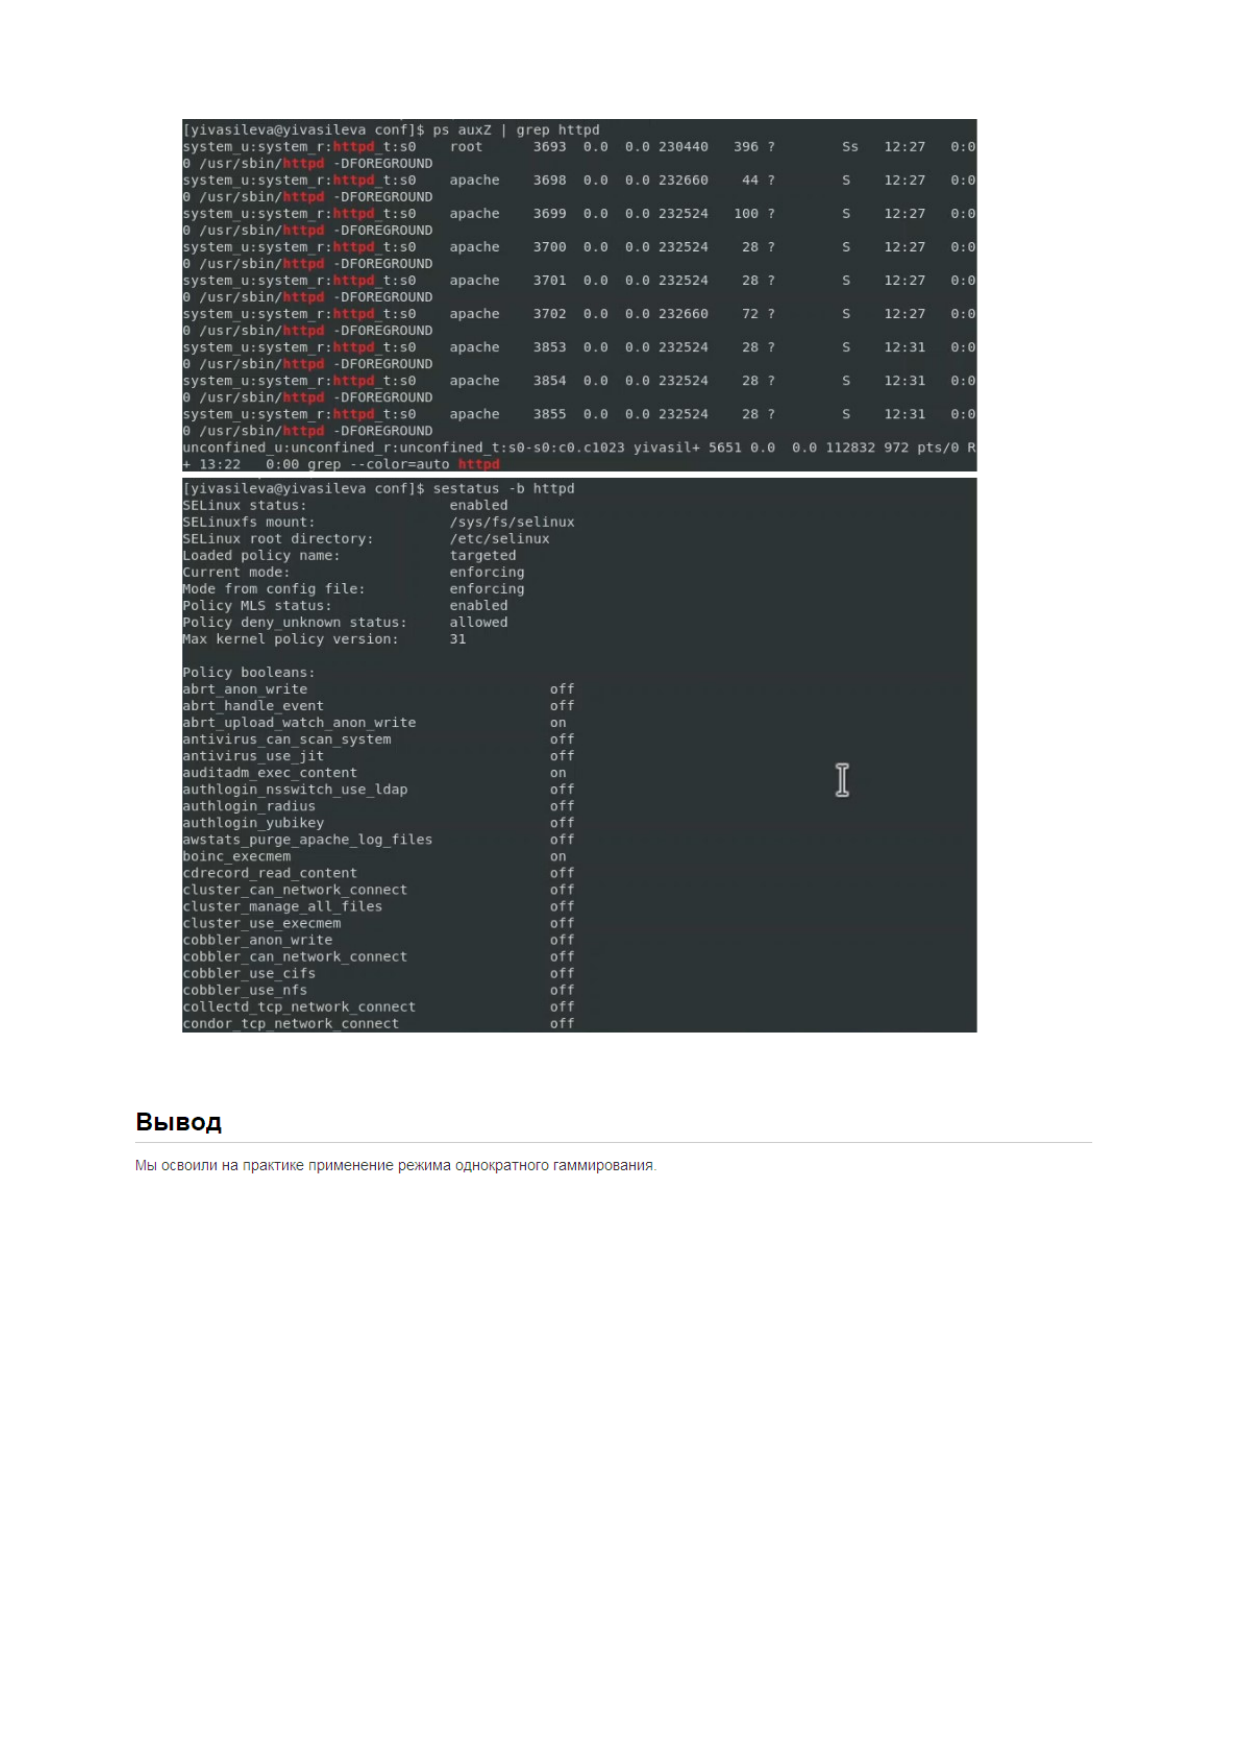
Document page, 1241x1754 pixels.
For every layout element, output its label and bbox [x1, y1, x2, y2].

picture [149, 118, 1091, 1044]
picture [130, 1100, 1111, 1185]
